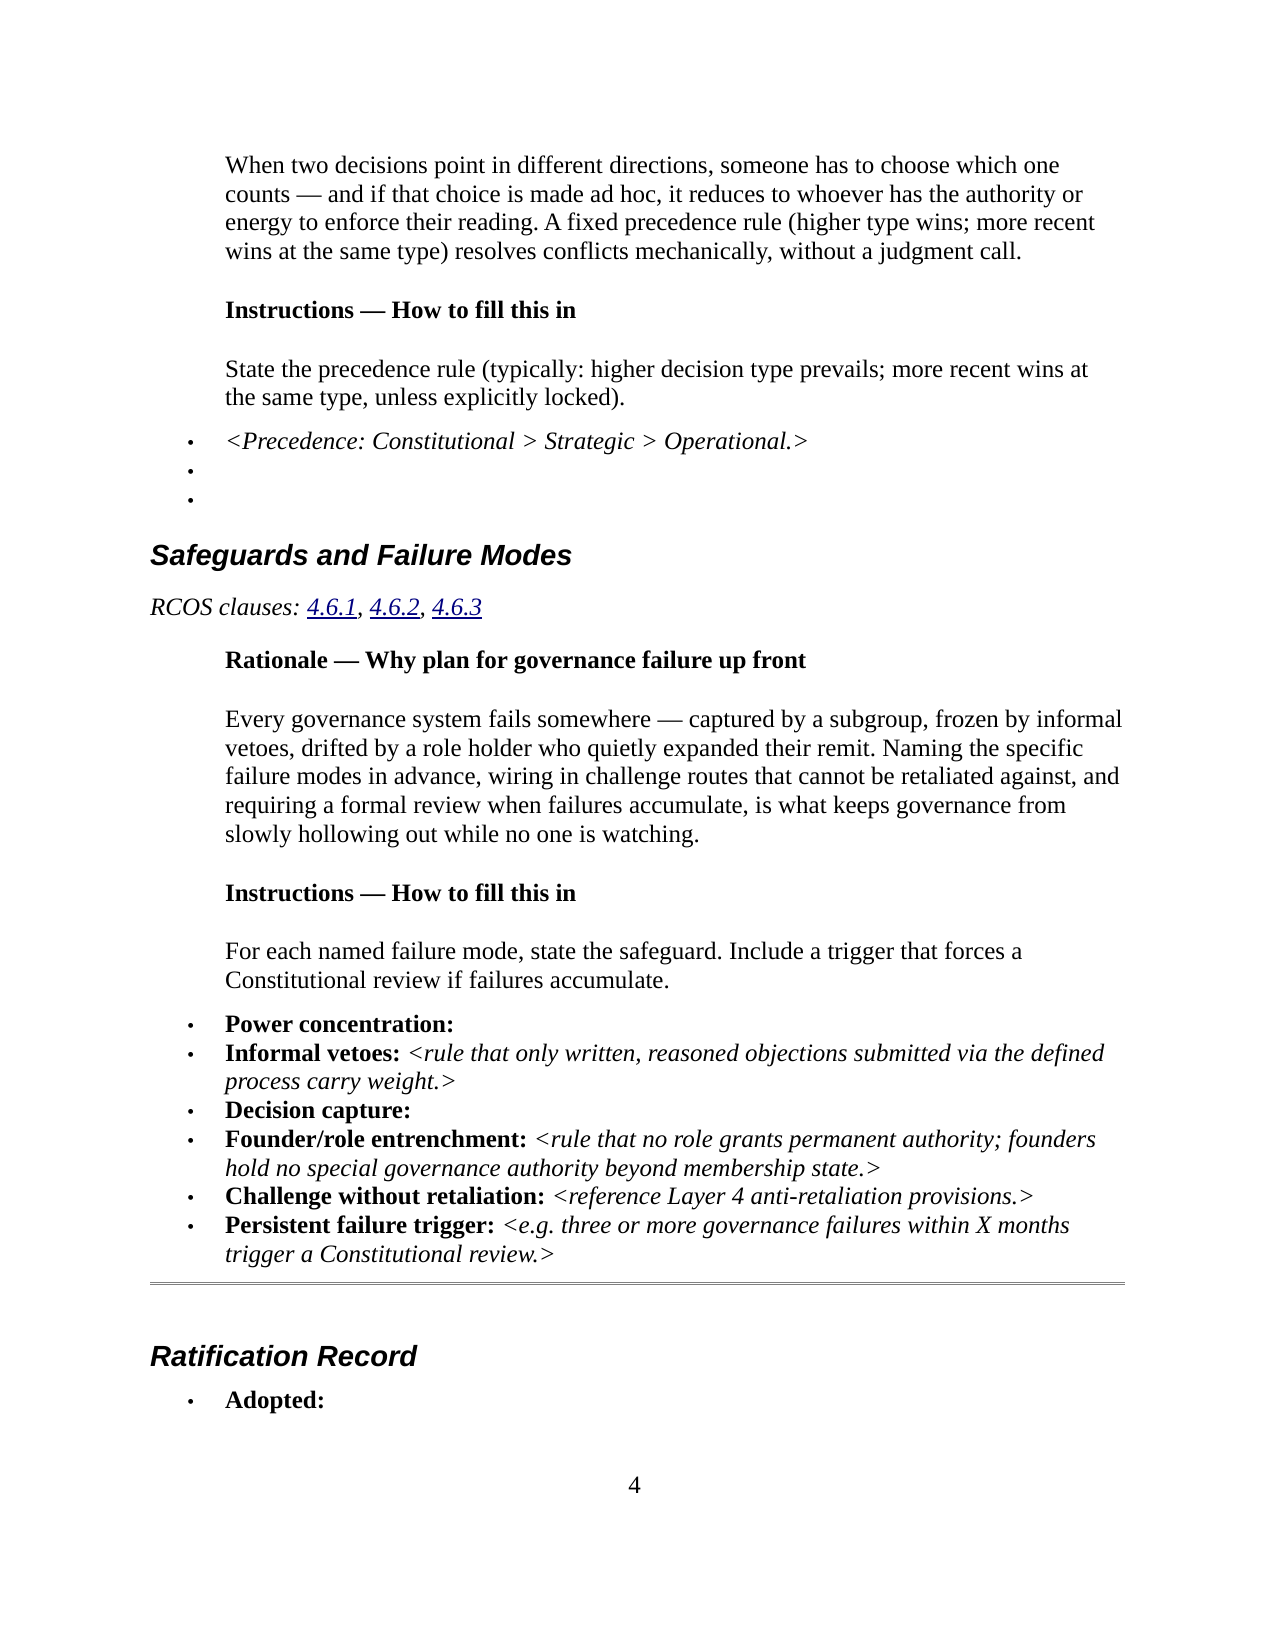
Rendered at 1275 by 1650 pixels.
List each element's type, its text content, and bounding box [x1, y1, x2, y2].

text State the precedence rule (typically: higher decision type prevails; more recent wins at the same type, unless explicitly locked). [225, 354, 1125, 411]
text Rationale — Why plan for governance failure up front [225, 645, 1125, 674]
text Instructions — How to fill this in [225, 295, 1125, 324]
subtitle Ratification Record [150, 1339, 1125, 1372]
list Persistent failure trigger: <e.g. three or more governance failures within X months trigger a Constitutional review.> [187, 1210, 1125, 1268]
list Decision capture: [187, 1095, 1125, 1124]
list Power concentration: [187, 1009, 1125, 1038]
subtitle Safeguards and Failure Modes [150, 537, 1125, 571]
list <Precedence: Constitutional > Strategic > Operational.> [187, 426, 1125, 455]
text Instructions — How to fill this in [225, 878, 1125, 906]
text For each named failure mode, state the safeguard. Include a trigger that forces a Constitutional review if failures accumulate. [225, 936, 1125, 994]
list Informal vetoes: <rule that only written, reasoned objections submitted via the defined process carry weight.> [187, 1038, 1125, 1095]
list Challenge without retaliation: <reference Layer 4 anti-retaliation provisions.> [187, 1181, 1125, 1210]
list Adopted: [187, 1385, 1125, 1414]
list Founder/role entrenchment: <rule that no role grants permanent authority; founders hold no special governance authority beyond membership state.> [187, 1124, 1125, 1181]
text RCOS clauses: 4.6.1, 4.6.2, 4.6.3 [150, 592, 1125, 621]
text Every governance system fails somewhere — captured by a subgroup, frozen by informal vetoes, drifted by a role holder who quietly expanded their remit. Naming the specific failure modes in advance, wiring in challenge routes that cannot be retaliated against, and requiring a formal review when failures accumulate, is what keeps governance from slowly hollowing out while no one is watching. [225, 704, 1125, 848]
text When two decisions point in different directions, someone has to choose which one counts — and if that choice is made ad hoc, it reduces to whoever has the authority or energy to enforce their reading. A fixed precedence rule (higher type wins; more recent wins at the same type) resolves conflicts mechanically, without a judgment call. [225, 150, 1125, 265]
